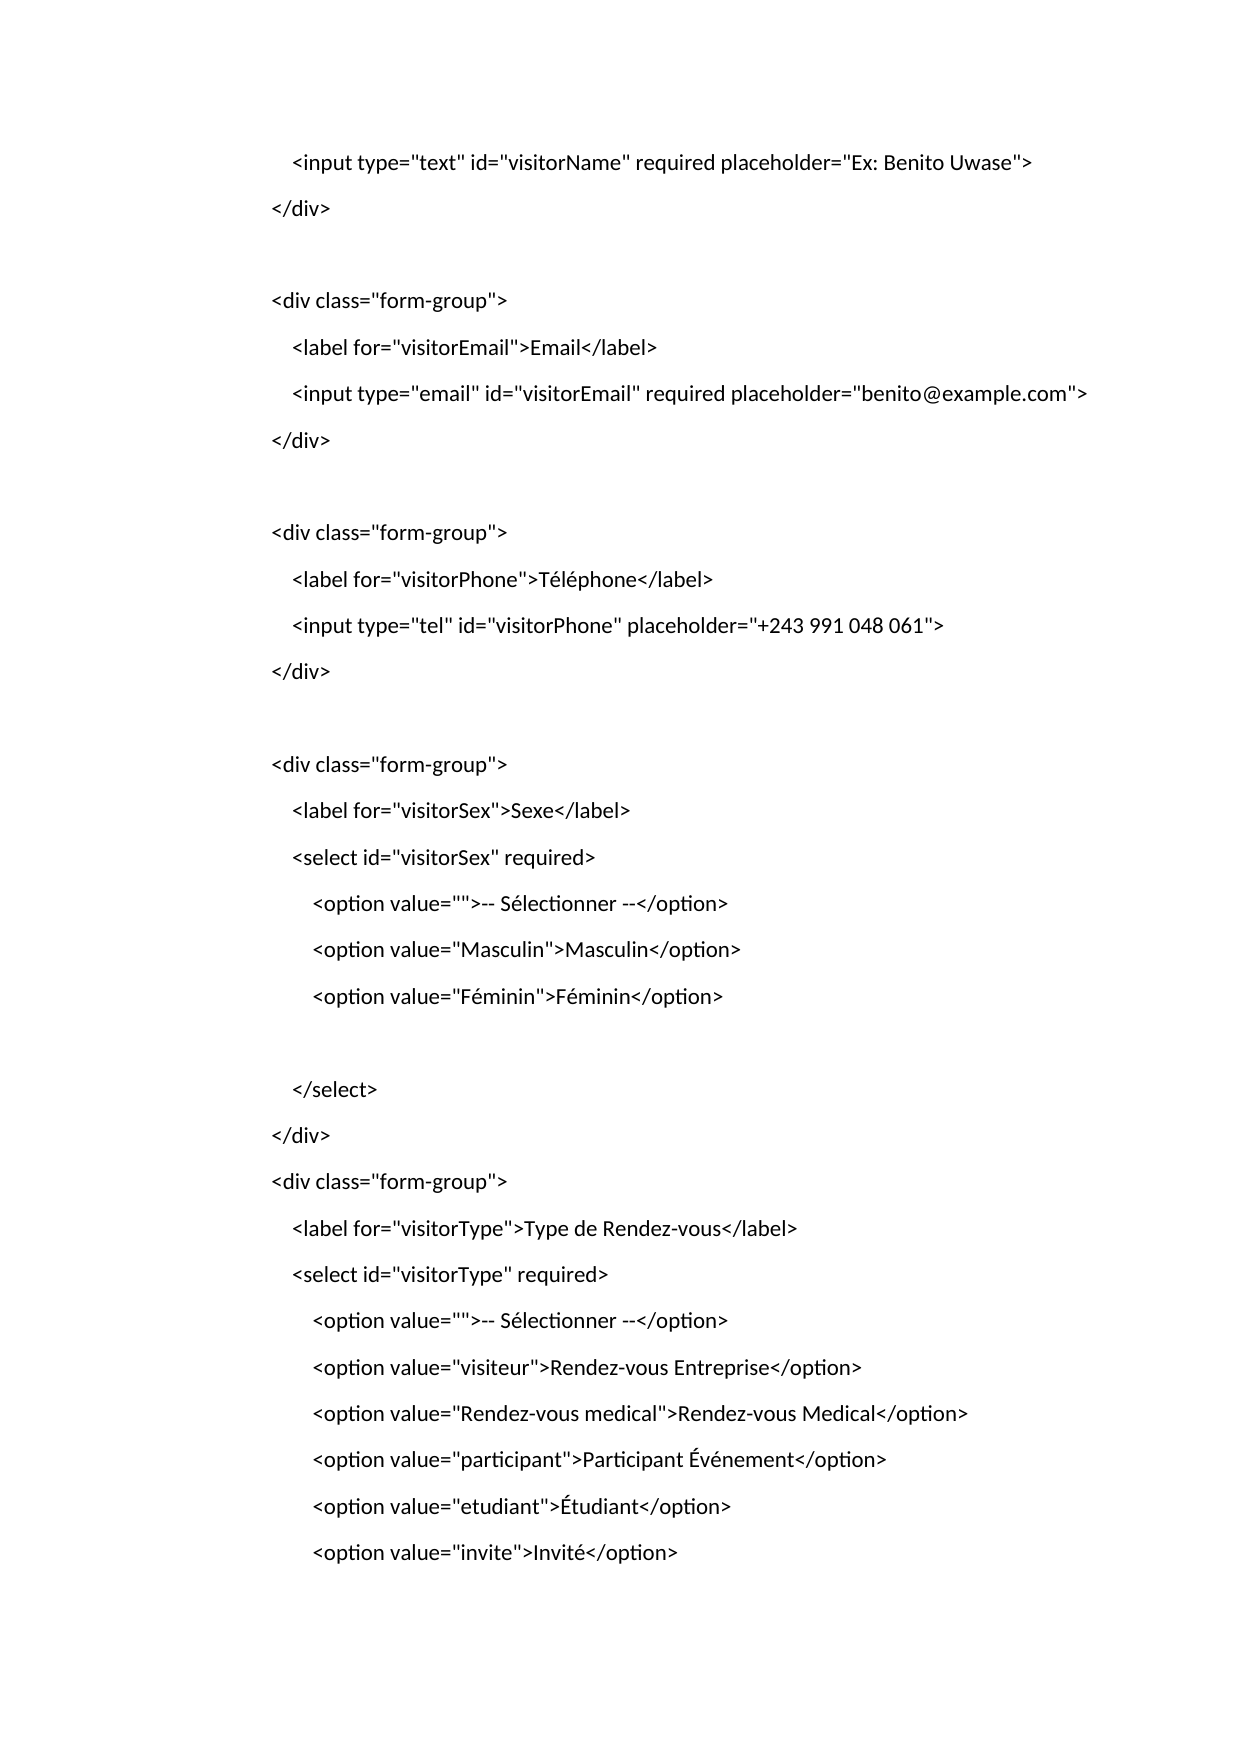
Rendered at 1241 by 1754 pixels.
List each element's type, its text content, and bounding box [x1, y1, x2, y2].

text <option value="etudiant">Étudiant</option> [148, 1492, 1093, 1520]
text <input type="text" id="visitorName" required placeholder="Ex: Benito Uwase"> [148, 148, 1093, 176]
text <option value="invite">Invité</option> [148, 1538, 1093, 1566]
text <option value="Féminin">Féminin</option> [148, 982, 1093, 1010]
text <option value="">-- Sélectionner --</option> [148, 889, 1093, 917]
text </div> [148, 1121, 1093, 1149]
text <option value="participant">Participant Événement</option> [148, 1446, 1093, 1473]
text <div class="form-group"> [148, 750, 1093, 778]
text </select> [148, 1075, 1093, 1103]
text <option value="visiteur">Rendez-vous Entreprise</option> [148, 1353, 1093, 1381]
text <input type="tel" id="visitorPhone" placeholder="+243 991 048 061"> [148, 611, 1093, 639]
text </div> [148, 194, 1093, 222]
text <option value="Rendez-vous medical">Rendez-vous Medical</option> [148, 1399, 1093, 1427]
text <div class="form-group"> [148, 1167, 1093, 1195]
text <label for="visitorSex">Sexe</label> [148, 797, 1093, 824]
text <option value="Masculin">Masculin</option> [148, 936, 1093, 964]
text </div> [148, 657, 1093, 686]
text <input type="email" id="visitorEmail" required placeholder="benito@example.com"> [148, 379, 1093, 407]
text <select id="visitorType" required> [148, 1260, 1093, 1288]
text </div> [148, 426, 1093, 454]
text <div class="form-group"> [148, 287, 1093, 315]
text <label for="visitorPhone">Téléphone</label> [148, 565, 1093, 593]
text <div class="form-group"> [148, 518, 1093, 546]
text <label for="visitorType">Type de Rendez-vous</label> [148, 1214, 1093, 1242]
text <select id="visitorSex" required> [148, 843, 1093, 871]
text <option value="">-- Sélectionner --</option> [148, 1306, 1093, 1334]
text <label for="visitorEmail">Email</label> [148, 333, 1093, 361]
